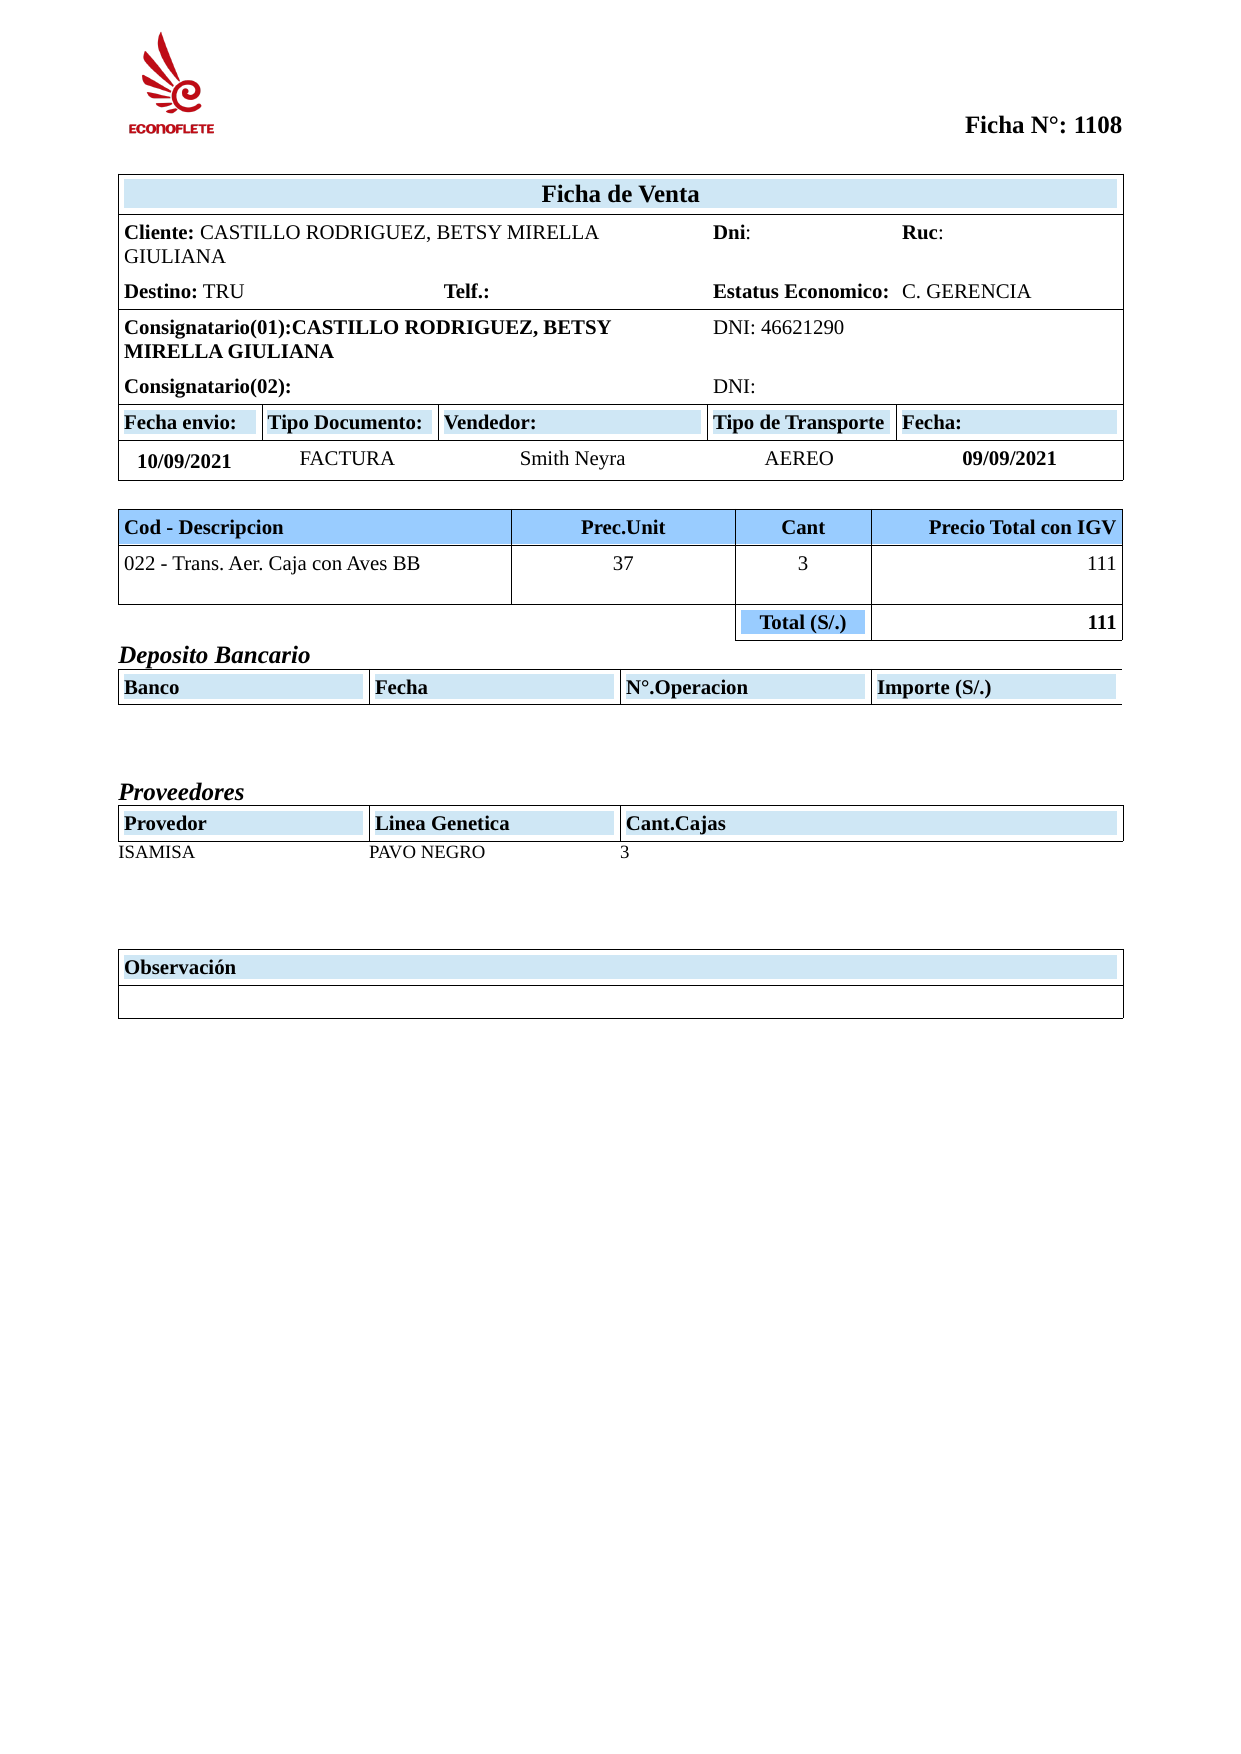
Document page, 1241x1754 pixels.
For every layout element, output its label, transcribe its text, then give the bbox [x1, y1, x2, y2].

table_cell Fecha: [897, 405, 1123, 440]
picture [118, 31, 225, 134]
table_cell [118, 729, 369, 753]
table_cell 3 [620, 842, 1123, 863]
table_header N°.Operacion [621, 670, 871, 704]
table_header Cant.Cajas [621, 806, 1123, 841]
table_cell DNI: 46621290 [707, 310, 1123, 369]
table_cell [620, 884, 1123, 906]
table_cell 022 - Trans. Aer. Caja con Aves BB [119, 546, 511, 604]
table_cell Dni: [707, 215, 896, 273]
table_header Prec.Unit [512, 510, 735, 544]
table_cell [620, 928, 1123, 949]
text Proveedores [118, 777, 1122, 805]
table_cell AEREO [707, 441, 896, 480]
table_header Precio Total con IGV [872, 510, 1122, 544]
table_cell Cliente: CASTILLO RODRIGUEZ, BETSY MIRELLA GIULIANA [119, 215, 707, 273]
table_cell [620, 753, 871, 777]
table_cell [369, 863, 620, 884]
table_cell [369, 928, 620, 949]
table_cell Estatus Economico: [707, 274, 896, 309]
table_cell C. GERENCIA [896, 274, 1123, 309]
table_cell 111 [872, 546, 1122, 604]
table_header Cant [736, 510, 871, 544]
table_cell [119, 986, 1123, 1018]
table_cell 37 [512, 546, 735, 604]
table_cell [871, 729, 1122, 753]
table_cell [369, 705, 620, 728]
table_cell 3 [736, 546, 871, 604]
table_cell [118, 753, 369, 777]
table_header Importe (S/.) [872, 670, 1122, 704]
table_cell [871, 753, 1122, 777]
table_cell 10/09/2021 [119, 441, 262, 480]
table_cell Total (S/.) [736, 605, 871, 640]
table_cell [620, 863, 1123, 884]
table_cell Smith Neyra [438, 441, 707, 480]
table_cell [871, 705, 1122, 728]
table_header Banco [119, 670, 369, 704]
table_cell [369, 729, 620, 753]
table_cell Destino: TRU [119, 274, 438, 309]
table_header Provedor [119, 806, 369, 841]
table_cell Consignatario(02): [119, 369, 707, 404]
table_cell 09/09/2021 [896, 441, 1123, 480]
table_header Cod - Descripcion [119, 510, 511, 544]
table_header Fecha [370, 670, 620, 704]
table_cell Telf.: [438, 274, 707, 309]
table_cell DNI: [707, 369, 1123, 404]
table_cell [369, 884, 620, 906]
table_cell Fecha envio: [119, 405, 262, 440]
table_cell [118, 906, 369, 927]
table_cell [620, 906, 1123, 927]
table_cell [118, 884, 369, 906]
table_cell [118, 605, 511, 640]
table_cell Tipo de Transporte [708, 405, 896, 440]
table_cell [118, 863, 369, 884]
table_cell [369, 753, 620, 777]
table_cell [511, 605, 735, 640]
table_cell Vendedor: [439, 405, 707, 440]
table_cell ISAMISA [118, 842, 369, 863]
table_cell [620, 705, 871, 728]
table_cell Consignatario(01):CASTILLO RODRIGUEZ, BETSY MIRELLA GIULIANA [119, 310, 707, 369]
table_cell [118, 705, 369, 728]
table_header Ficha de Venta [119, 175, 1123, 214]
table_cell [369, 906, 620, 927]
table_cell FACTURA [262, 441, 438, 480]
table_cell PAVO NEGRO [369, 842, 620, 863]
table_cell Tipo Documento: [263, 405, 438, 440]
table_cell [118, 928, 369, 949]
table_cell Ruc: [896, 215, 1123, 273]
table_header Linea Genetica [370, 806, 620, 841]
table_cell [620, 729, 871, 753]
table_header Observación [119, 950, 1123, 984]
text Deposito Bancario [118, 640, 1122, 669]
table_cell 111 [872, 605, 1122, 640]
